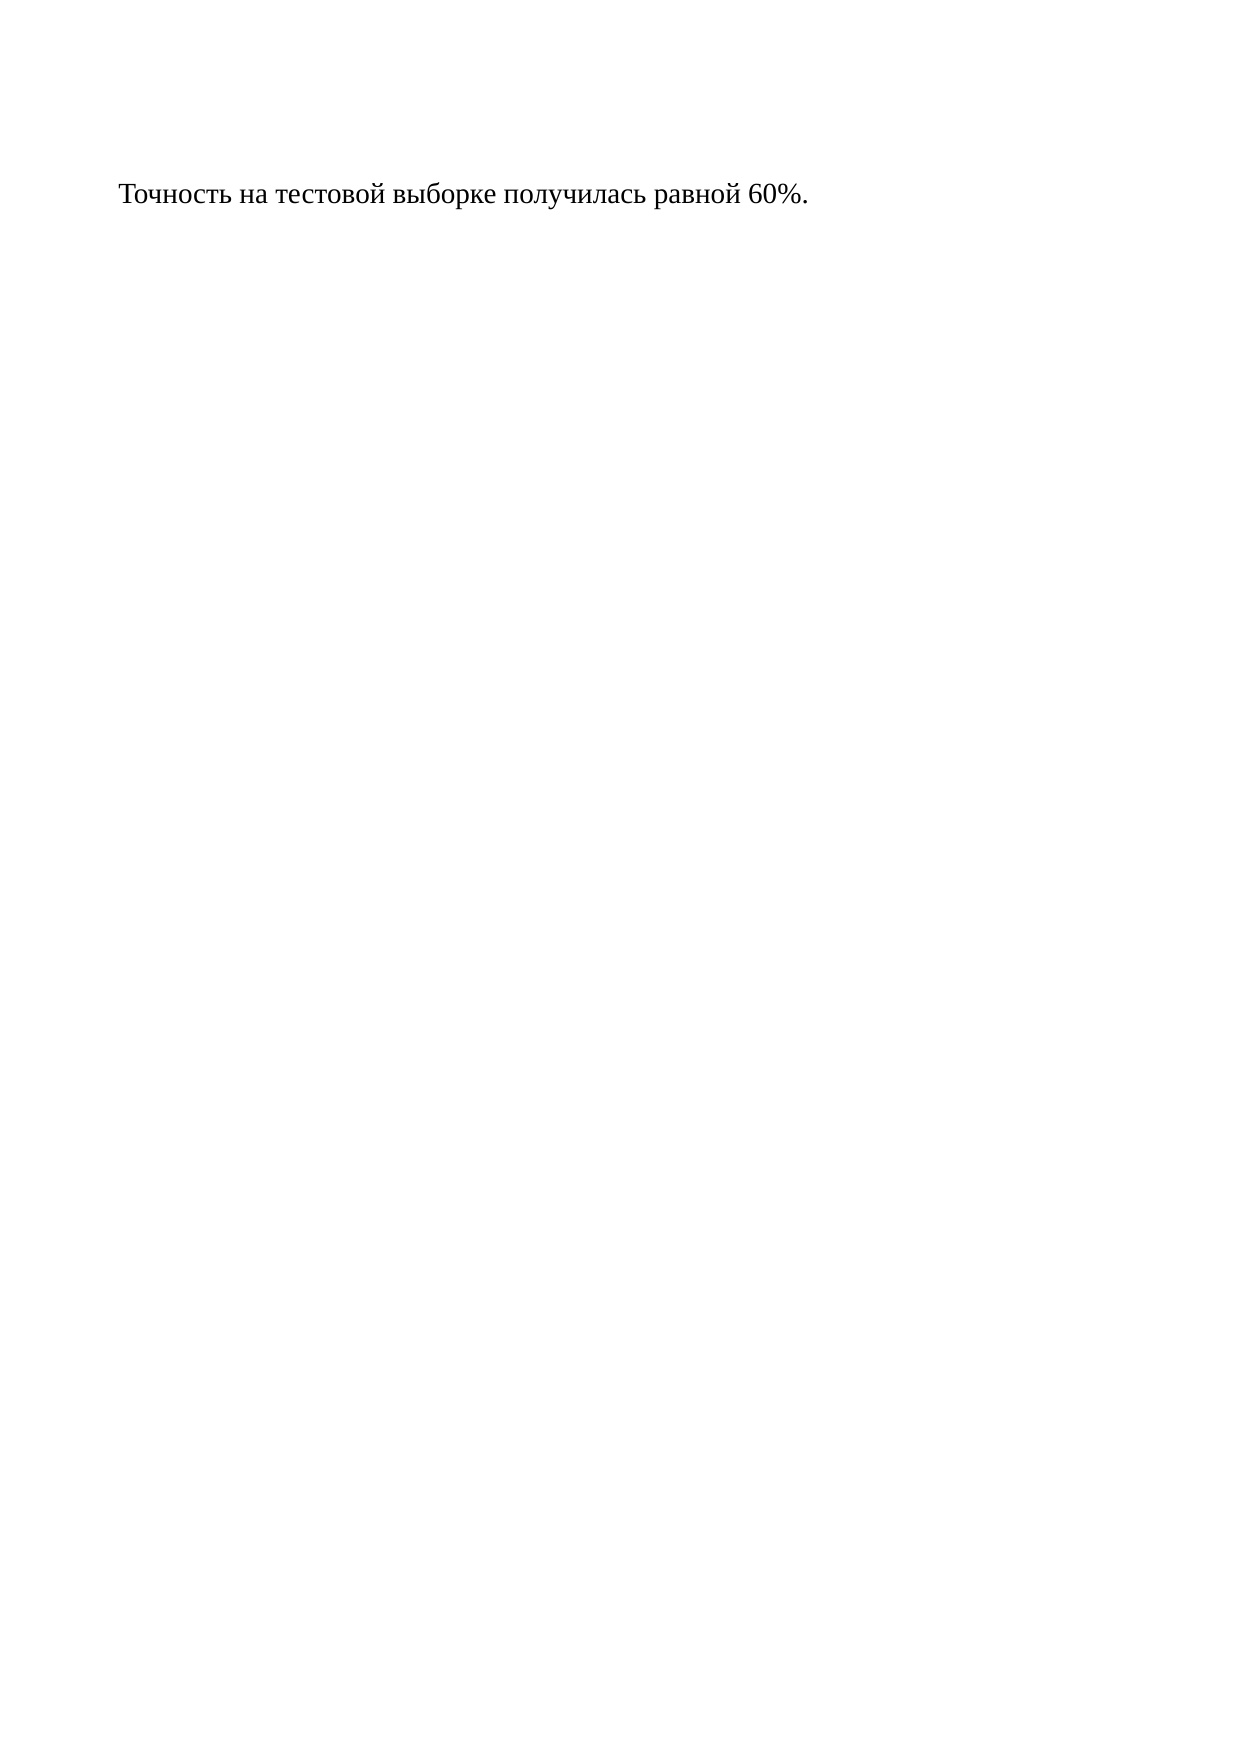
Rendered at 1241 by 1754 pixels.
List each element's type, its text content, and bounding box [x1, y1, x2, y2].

text Точность на тестовой выборке получилась равной 60%. [118, 176, 1122, 210]
